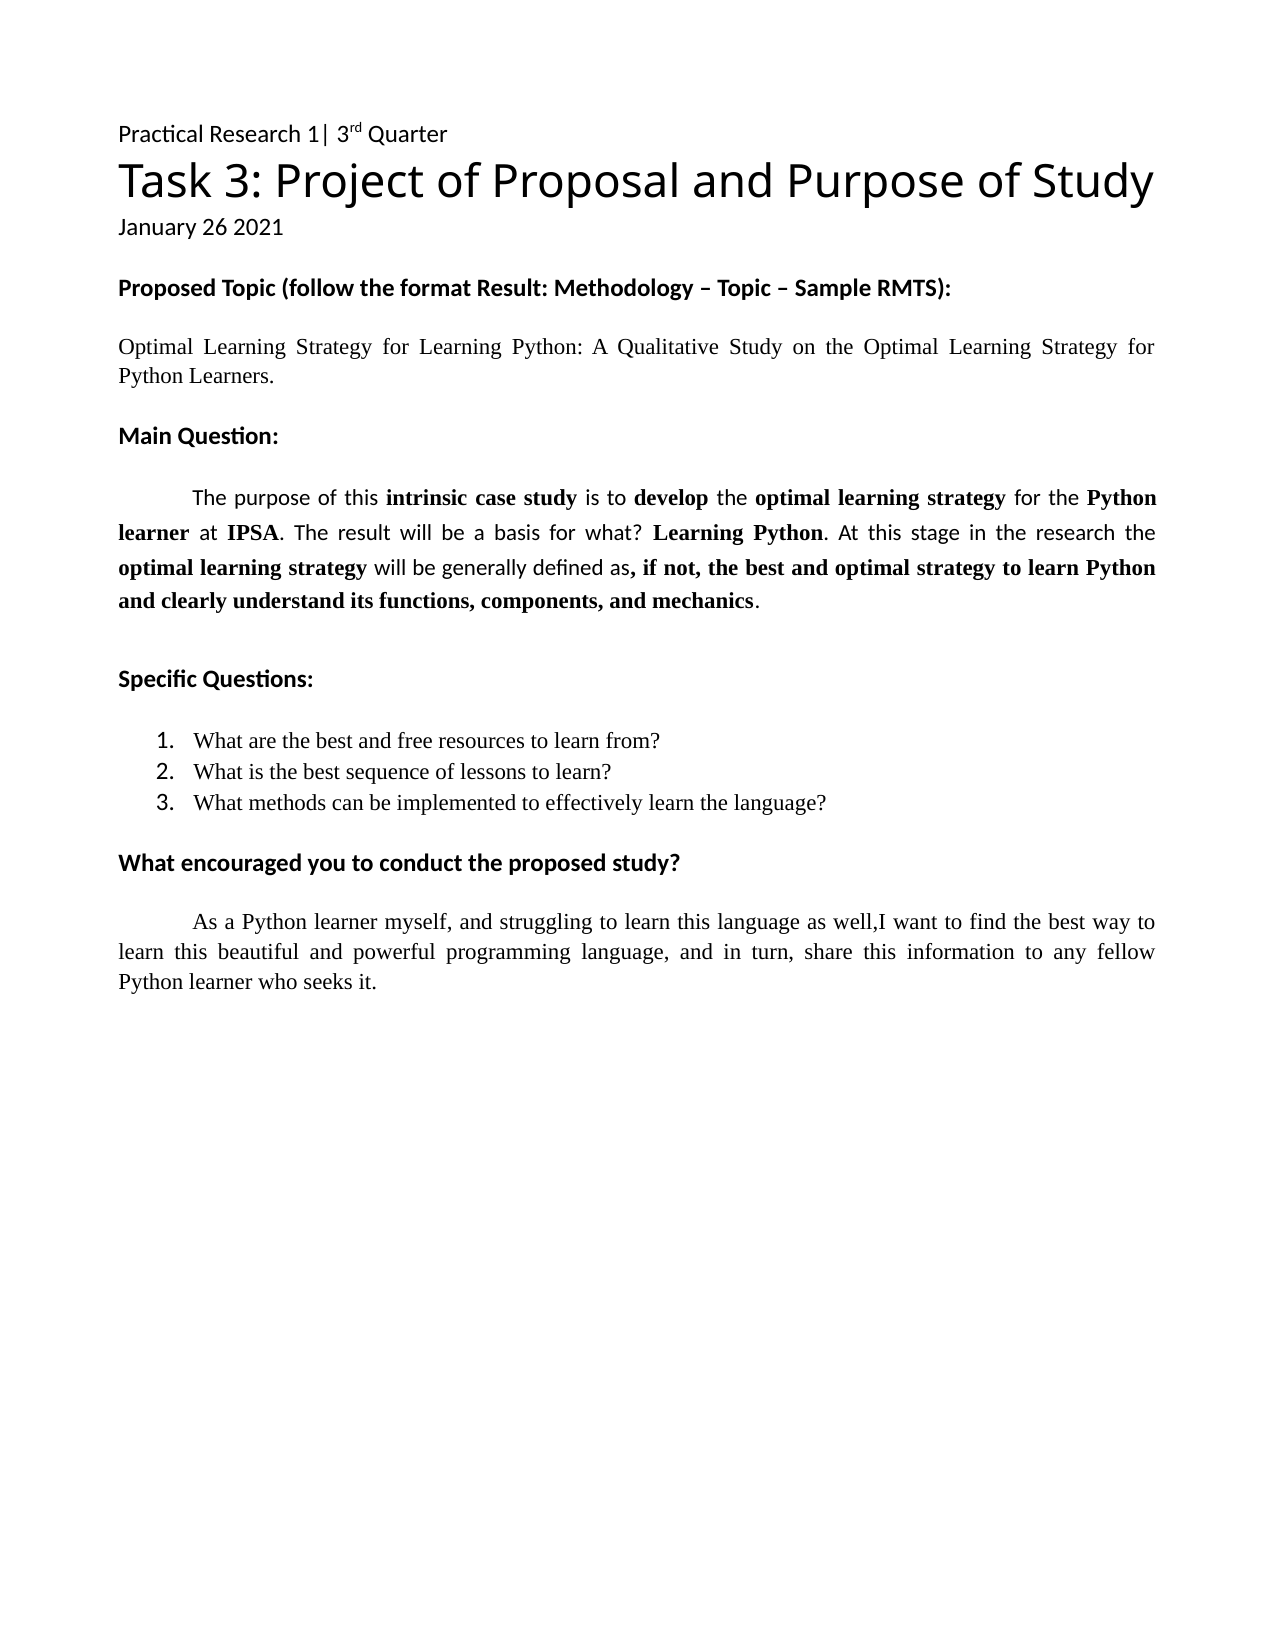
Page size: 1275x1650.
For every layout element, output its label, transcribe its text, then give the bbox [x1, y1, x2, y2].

text Proposed Topic (follow the format Result: Methodology – Topic – Sample RMTS): [118, 272, 1157, 303]
list What are the best and free resources to learn from? [156, 724, 1157, 755]
text Optimal Learning Strategy for Learning Python: A Qualitative Study on the Optimal Learning Strategy for Python Learners. [118, 333, 1157, 390]
text January 26 2021 [118, 211, 1157, 242]
text Practical Research 1| 3rd Quarter [118, 118, 1157, 149]
text The purpose of this intrinsic case study is to develop the optimal learning strategy for the Python learner at IPSA. The result will be a basis for what? Learning Python. At this stage in the research the optimal learning strategy will be generally defined as, if not, the best and optimal strategy to learn Python and clearly understand its functions, components, and mechanics. [118, 482, 1157, 614]
list What methods can be implemented to effectively learn the language? [156, 786, 1157, 816]
text As a Python learner myself, and struggling to learn this language as well,I want to find the best way to learn this beautiful and powerful programming language, and in turn, share this information to any fellow Python learner who seeks it. [118, 908, 1157, 994]
text Main Question: [118, 421, 1157, 451]
list What is the best sequence of lessons to learn? [156, 755, 1157, 786]
text Specific Questions: [118, 663, 1157, 694]
text Task 3: Project of Proposal and Purpose of Study [118, 149, 1157, 211]
text What encouraged you to conduct the proposed study? [118, 847, 1157, 877]
